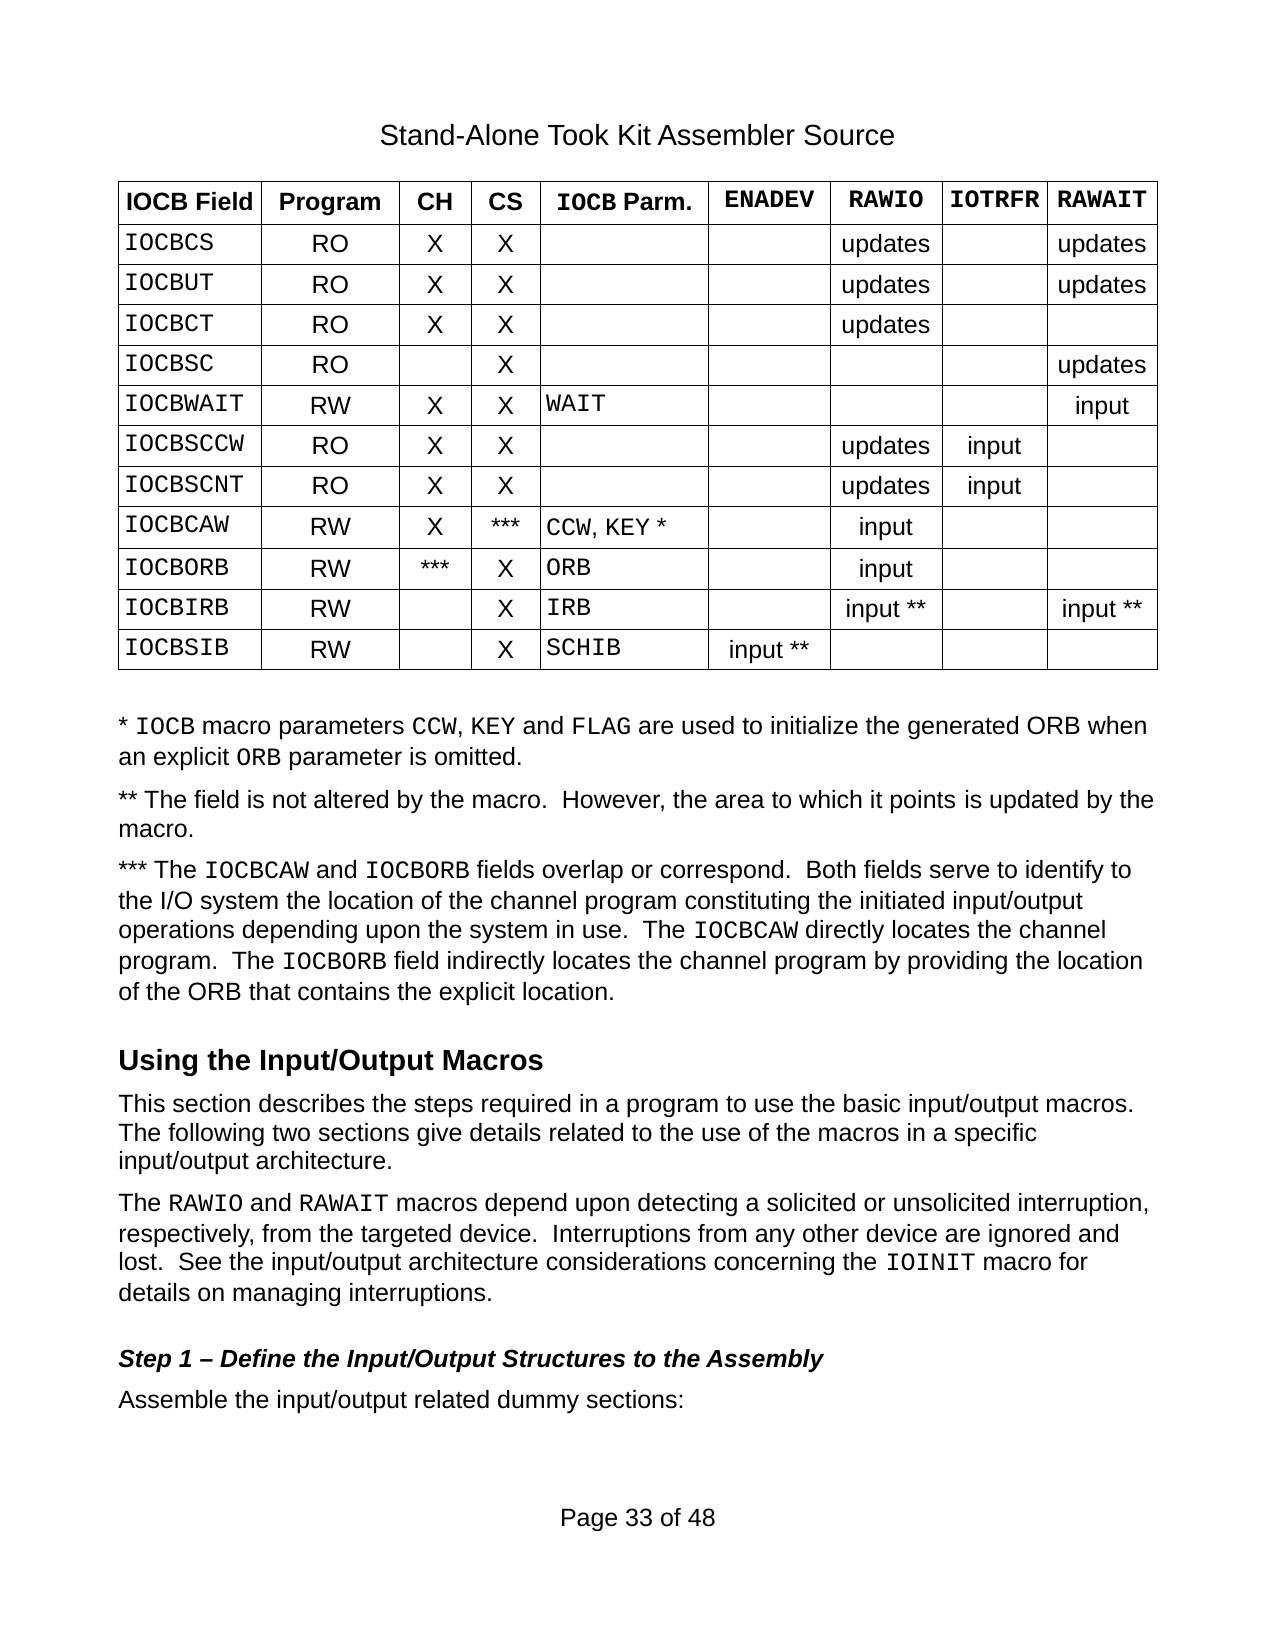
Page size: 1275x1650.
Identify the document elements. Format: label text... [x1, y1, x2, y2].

table_cell IRB [541, 590, 708, 629]
table_cell input ** [709, 630, 830, 669]
table_cell X [472, 590, 540, 629]
table_cell [1048, 549, 1157, 589]
table_cell RO [262, 265, 399, 304]
text ** The field is not altered by the macro. However, the area to which it points is updated by the macro. [118, 785, 1157, 842]
table_cell RW [262, 549, 399, 589]
table_cell WAIT [541, 386, 708, 425]
text Assemble the input/output related dummy sections: [118, 1386, 1157, 1414]
table_cell X [400, 225, 471, 264]
table_cell X [472, 630, 540, 669]
table_cell X [400, 467, 471, 506]
table_cell X [400, 305, 471, 344]
table_cell RO [262, 225, 399, 264]
table_cell X [472, 305, 540, 344]
table_cell [541, 346, 708, 385]
table_cell [943, 507, 1047, 548]
table_cell RW [262, 630, 399, 669]
table_cell IOCBSCNT [119, 467, 261, 506]
table_cell updates [831, 225, 942, 264]
table_cell IOCBIRB [119, 590, 261, 629]
table_cell input [831, 549, 942, 589]
table_cell X [472, 225, 540, 264]
table_cell RO [262, 305, 399, 344]
table_cell X [400, 426, 471, 466]
table_cell RW [262, 590, 399, 629]
table_cell IOCBSIB [119, 630, 261, 669]
table_cell [943, 346, 1047, 385]
table_cell updates [1048, 225, 1157, 264]
table_cell IOCBUT [119, 265, 261, 304]
subtitle Step 1 – Define the Input/Output Structures to the Assembly [118, 1344, 1157, 1373]
table_cell [1048, 507, 1157, 548]
text *** The IOCBCAW and IOCBORB fields overlap or correspond. Both fields serve to identify to the I/O system the location of the channel program constituting the initiated input/output operations depending upon the system in use. The IOCBCAW directly locates the channel program. The IOCBORB field indirectly locates the channel program by providing the location of the ORB that contains the explicit location. [118, 855, 1157, 1005]
table_cell [541, 426, 708, 466]
table_cell input [943, 467, 1047, 506]
table_header RAWIO [831, 182, 942, 224]
table_cell RW [262, 507, 399, 548]
table_cell [709, 426, 830, 466]
table_cell [943, 549, 1047, 589]
table_cell [1048, 467, 1157, 506]
table_header IOTRFR [943, 182, 1047, 224]
table_cell updates [831, 265, 942, 304]
table_cell [709, 305, 830, 344]
table_cell [541, 265, 708, 304]
table_cell input ** [1048, 590, 1157, 629]
table_cell X [472, 346, 540, 385]
table_cell SCHIB [541, 630, 708, 669]
table_cell [943, 386, 1047, 425]
table_header CH [400, 182, 471, 224]
table_cell IOCBORB [119, 549, 261, 589]
table_cell [831, 346, 942, 385]
table_cell [541, 305, 708, 344]
table_cell X [400, 265, 471, 304]
text This section describes the steps required in a program to use the basic input/output macros. The following two sections give details related to the use of the macros in a specific input/output architecture. [118, 1089, 1157, 1175]
table_cell RO [262, 467, 399, 506]
table_cell CCW, KEY * [541, 507, 708, 548]
table_cell [541, 467, 708, 506]
subtitle Using the Input/Output Macros [118, 1043, 1157, 1076]
text The RAWIO and RAWAIT macros depend upon detecting a solicited or unsolicited interruption, respectively, from the targeted device. Interruptions from any other device are ignored and lost. See the input/output architecture considerations concerning the IOINIT macro for details on managing interruptions. [118, 1188, 1157, 1307]
table_cell *** [472, 507, 540, 548]
table_cell [943, 630, 1047, 669]
table_cell [709, 265, 830, 304]
table_cell [943, 590, 1047, 629]
table_cell X [400, 386, 471, 425]
table_cell RW [262, 386, 399, 425]
table_cell RO [262, 346, 399, 385]
table_cell X [400, 507, 471, 548]
table_cell IOCBSC [119, 346, 261, 385]
table_cell [400, 590, 471, 629]
table_cell [709, 467, 830, 506]
table_cell IOCBCAW [119, 507, 261, 548]
table_cell [541, 225, 708, 264]
table_cell [831, 386, 942, 425]
table_cell updates [1048, 346, 1157, 385]
table_cell X [472, 426, 540, 466]
table_cell IOCBCT [119, 305, 261, 344]
table_cell updates [831, 426, 942, 466]
table_cell updates [1048, 265, 1157, 304]
table_cell input [831, 507, 942, 548]
table_cell [709, 225, 830, 264]
table_cell [831, 630, 942, 669]
table_cell [709, 386, 830, 425]
table_cell [709, 549, 830, 589]
table_cell RO [262, 426, 399, 466]
table_cell X [472, 265, 540, 304]
table_cell [1048, 426, 1157, 466]
table_cell updates [831, 305, 942, 344]
text * IOCB macro parameters CCW, KEY and FLAG are used to initialize the generated ORB when an explicit ORB parameter is omitted. [118, 711, 1157, 772]
table_header RAWAIT [1048, 182, 1157, 224]
table_cell [400, 346, 471, 385]
table_cell [709, 507, 830, 548]
table_cell X [472, 549, 540, 589]
table_cell [1048, 305, 1157, 344]
table_cell IOCBSCCW [119, 426, 261, 466]
table_cell [709, 346, 830, 385]
table_header Program [262, 182, 399, 224]
table_cell input [943, 426, 1047, 466]
table_cell IOCBCS [119, 225, 261, 264]
table_header IOCB Field [119, 182, 261, 224]
table_cell [943, 305, 1047, 344]
table_cell updates [831, 467, 942, 506]
table_cell [1048, 630, 1157, 669]
table_cell IOCBWAIT [119, 386, 261, 425]
table_cell [709, 590, 830, 629]
table_cell input ** [831, 590, 942, 629]
table_cell X [472, 386, 540, 425]
table_cell ORB [541, 549, 708, 589]
table_cell [400, 630, 471, 669]
table_cell X [472, 467, 540, 506]
table_cell [943, 265, 1047, 304]
table_cell input [1048, 386, 1157, 425]
table_cell [943, 225, 1047, 264]
table_header ENADEV [709, 182, 830, 224]
table_header IOCB Parm. [541, 182, 708, 224]
table_header CS [472, 182, 540, 224]
table_cell *** [400, 549, 471, 589]
